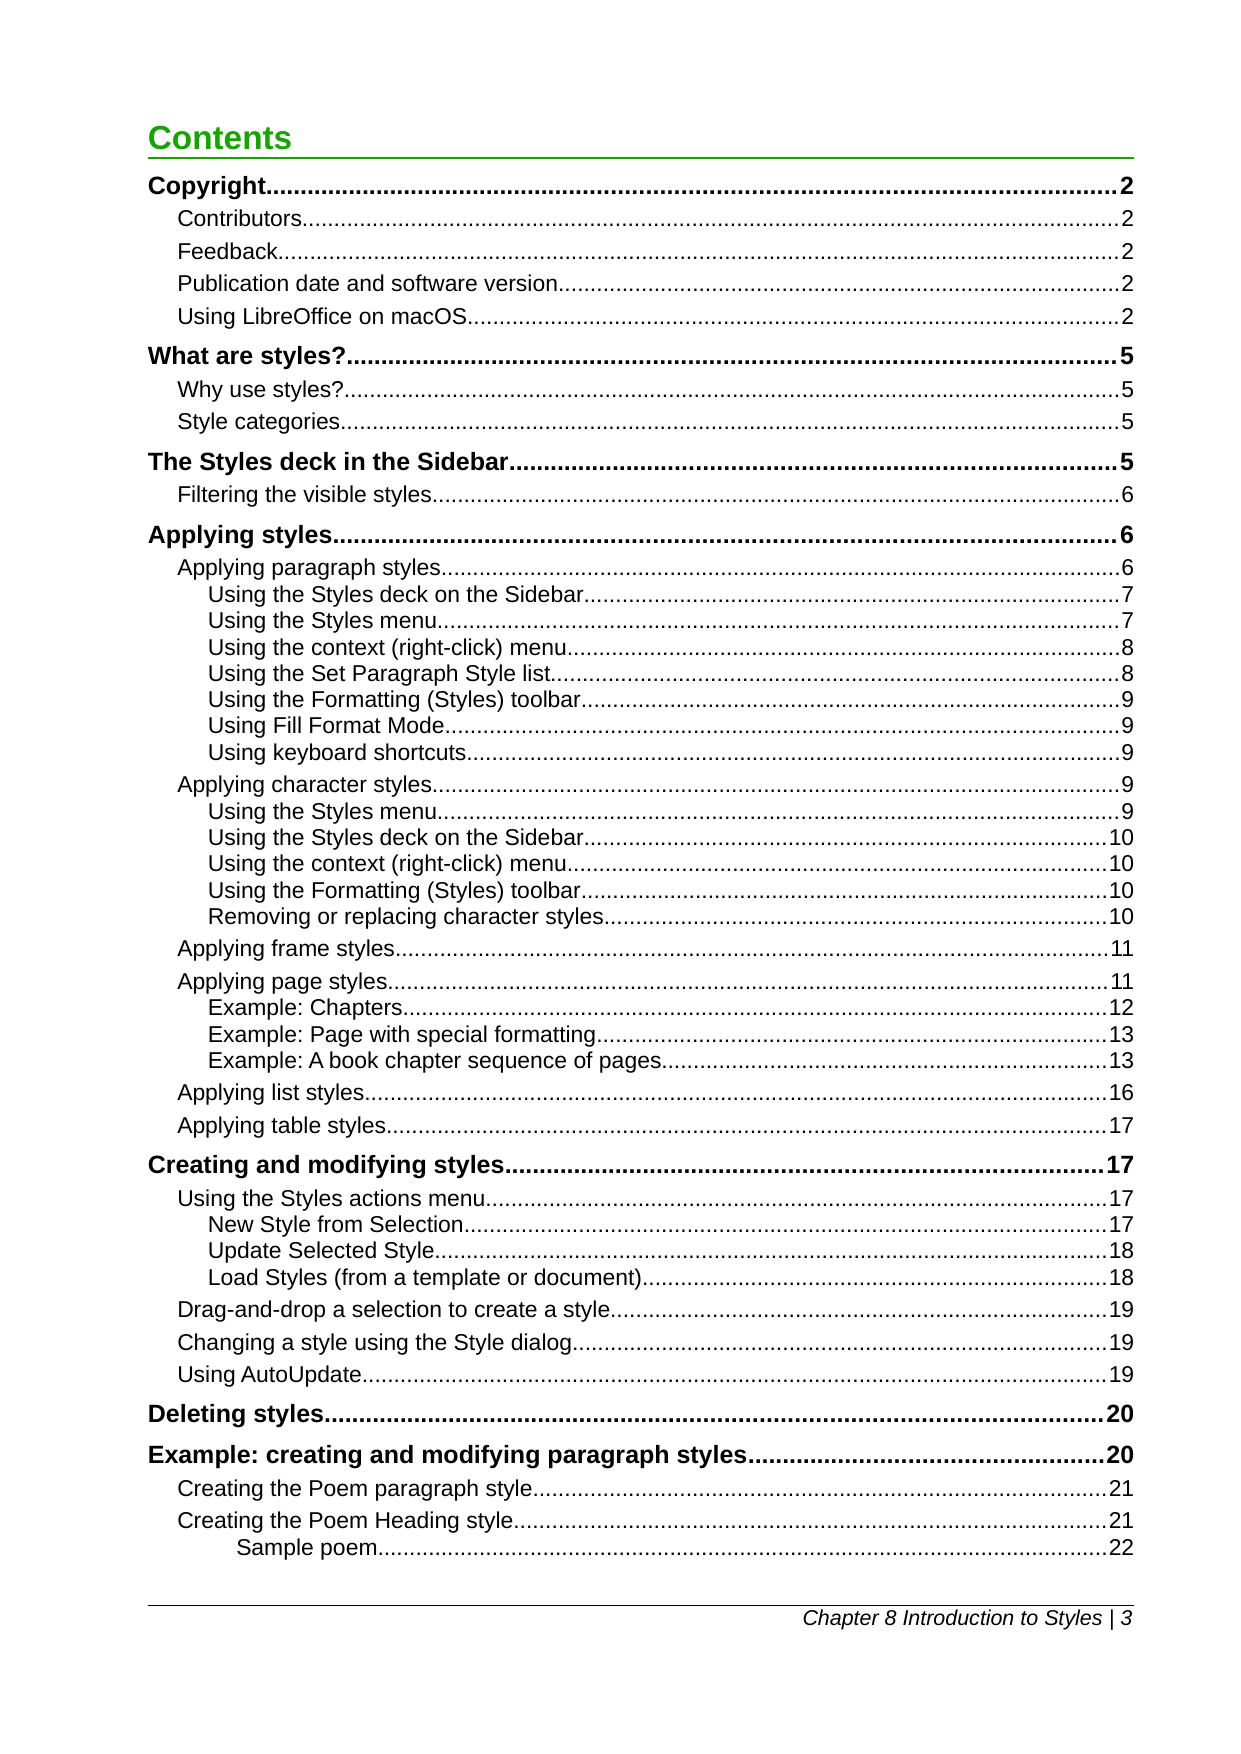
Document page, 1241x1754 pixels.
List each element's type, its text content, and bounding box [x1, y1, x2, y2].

text Applying list styles 16 [177, 1079, 1134, 1106]
text Publication date and software version 2 [177, 270, 1134, 297]
text Applying frame styles 11 [177, 935, 1134, 962]
text Applying page styles 11 [177, 968, 1134, 994]
text Using Fill Format Mode 9 [208, 712, 1134, 739]
text Removing or replacing character styles 10 [208, 903, 1134, 929]
text Creating and modifying styles 17 [148, 1150, 1134, 1179]
text Using the Styles menu 7 [208, 607, 1134, 633]
subtitle Contents [148, 118, 1134, 157]
text Example: A book chapter sequence of pages 13 [208, 1047, 1134, 1073]
text Feedback 2 [177, 238, 1134, 264]
text Applying styles 6 [148, 519, 1134, 548]
text Using the context (right-click) menu 10 [208, 850, 1134, 877]
text Using the Formatting (Styles) toolbar 9 [208, 686, 1134, 712]
text Creating the Poem paragraph style 21 [177, 1475, 1134, 1501]
text Applying character styles 9 [177, 771, 1134, 798]
text Using the Formatting (Styles) toolbar 10 [208, 877, 1134, 903]
text Using the Set Paragraph Style list 8 [208, 660, 1134, 686]
text Using the Styles actions menu 17 [177, 1185, 1134, 1211]
text Using the Styles deck on the Sidebar 10 [208, 824, 1134, 850]
text Deleting styles 20 [148, 1399, 1134, 1428]
text What are styles? 5 [148, 341, 1134, 370]
text Applying paragraph styles 6 [177, 554, 1134, 581]
text The Styles deck in the Sidebar 5 [148, 446, 1134, 475]
text Update Selected Style 18 [208, 1237, 1134, 1264]
text Using AutoUpdate 19 [177, 1361, 1134, 1387]
text Using keyboard shortcuts 9 [208, 739, 1134, 765]
text Example: Page with special formatting 13 [208, 1021, 1134, 1047]
text Copyright 2 [148, 171, 1134, 199]
text Changing a style using the Style dialog 19 [177, 1329, 1134, 1355]
text Using LibreOffice on macOS 2 [177, 303, 1134, 329]
text Load Styles (from a template or document) 18 [208, 1264, 1134, 1290]
text Creating the Poem Heading style 21 [177, 1507, 1134, 1534]
text Drag-and-drop a selection to create a style 19 [177, 1296, 1134, 1323]
text Using the Styles deck on the Sidebar 7 [208, 581, 1134, 607]
text Why use styles? 5 [177, 376, 1134, 402]
text Using the context (right-click) menu 8 [208, 633, 1134, 660]
text Example: creating and modifying paragraph styles 20 [148, 1440, 1134, 1469]
text Sample poem 22 [236, 1534, 1134, 1560]
text Filtering the visible styles 6 [177, 481, 1134, 508]
text Contributors 2 [177, 205, 1134, 232]
text New Style from Selection 17 [208, 1211, 1134, 1237]
text Applying table styles 17 [177, 1112, 1134, 1138]
text Using the Styles menu 9 [208, 798, 1134, 824]
text Style categories 5 [177, 408, 1134, 434]
text Example: Chapters 12 [208, 994, 1134, 1021]
